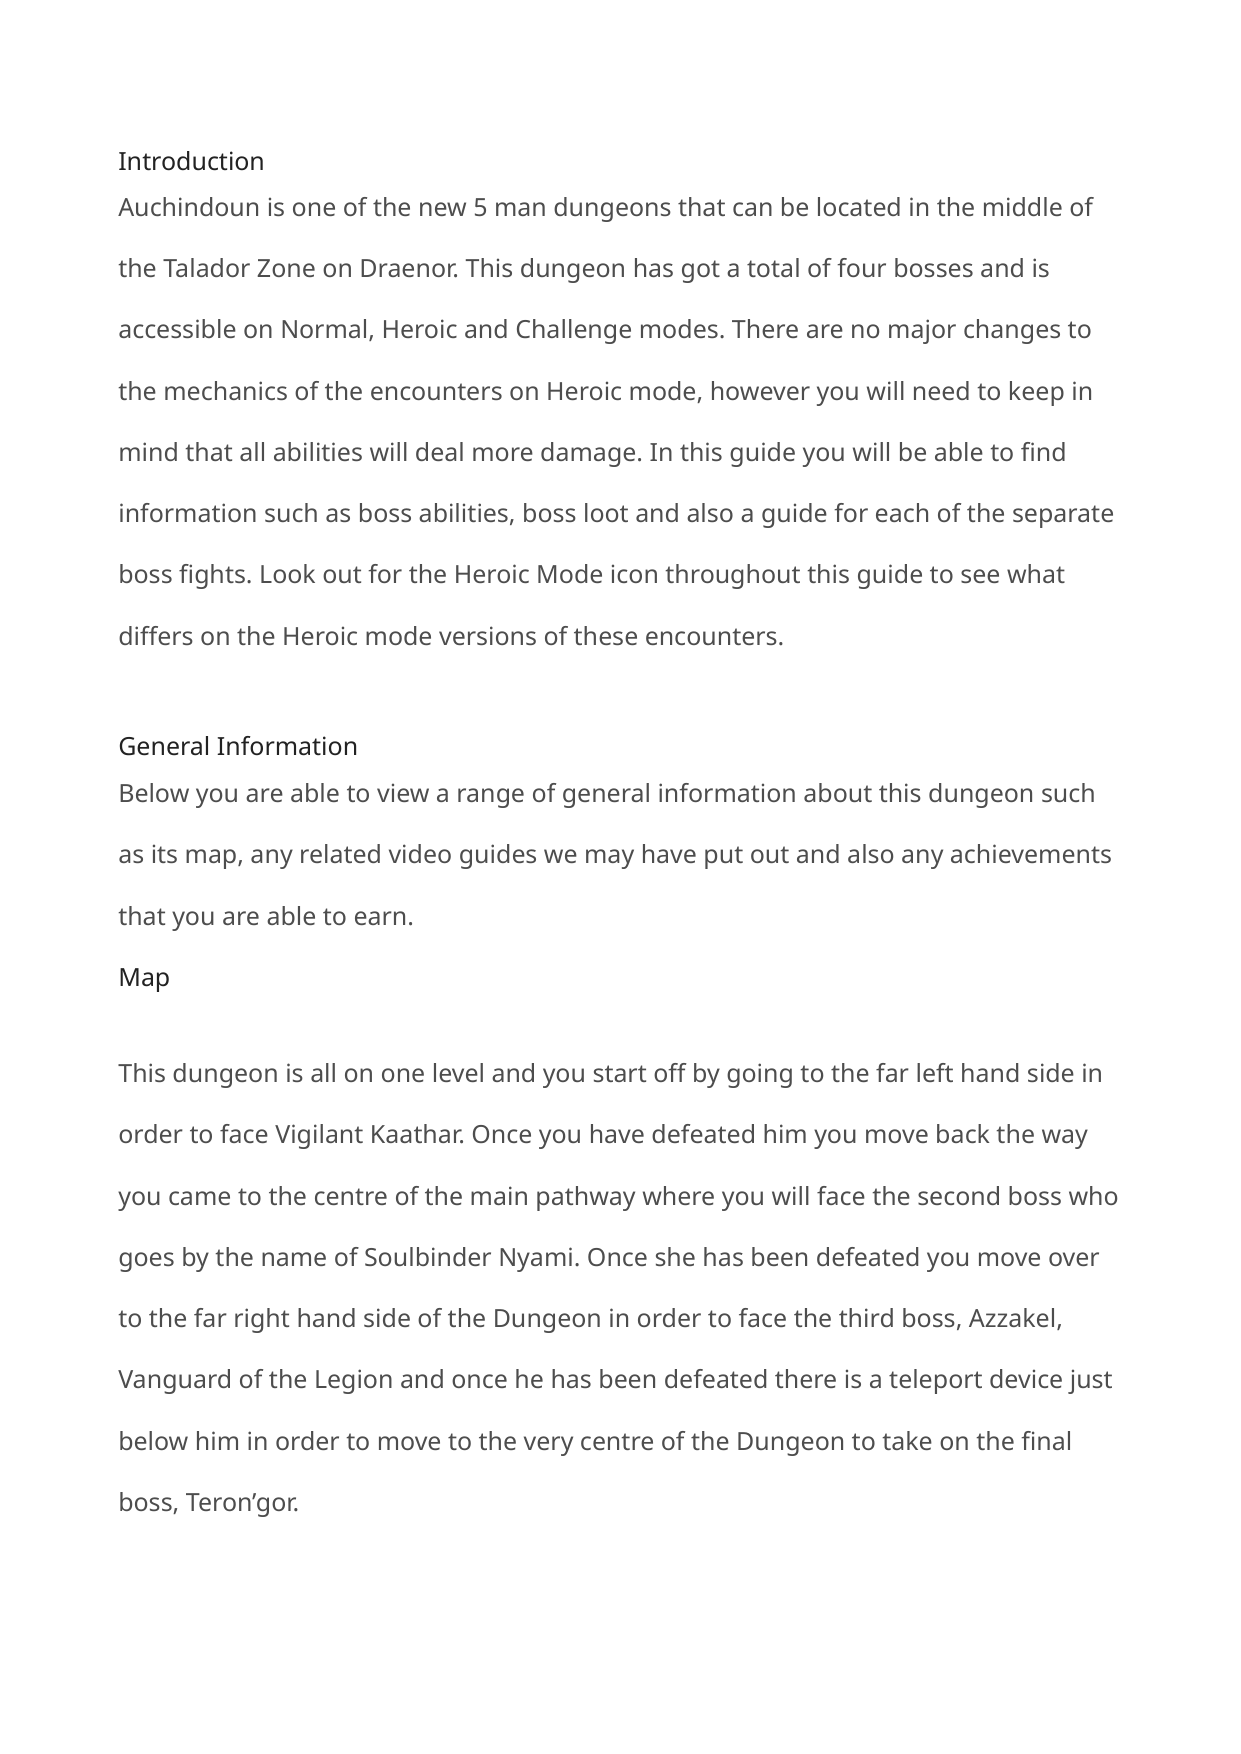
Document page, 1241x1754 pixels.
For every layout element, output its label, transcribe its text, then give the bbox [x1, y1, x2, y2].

subtitle General Information [118, 728, 1122, 762]
text This dungeon is all on one level and you start off by going to the far left hand side in order to face Vigilant Kaathar. Once you have defeated him you move back the way you came to the centre of the main pathway where you will face the second boss who goes by the name of Soulbinder Nyami. Once she has been defeated you move over to the far right hand side of the Dungeon in order to face the third boss, Azzakel, Vanguard of the Legion and once he has been defeated there is a teleport device just below him in order to move to the very centre of the Dungeon to take on the final boss, Teron’gor. [118, 1056, 1122, 1519]
subtitle Map [118, 960, 1122, 994]
text Auchindoun is one of the new 5 man dungeons that can be located in the middle of the Talador Zone on Draenor. This dungeon has got a total of four bosses and is accessible on Normal, Heroic and Challenge modes. There are no major changes to the mechanics of the encounters on Heroic mode, however you will need to keep in mind that all abilities will deal more damage. In this guide you will be able to find information such as boss abilities, boss loot and also a guide for each of the separate boss fights. Look out for the Heroic Mode icon throughout this guide to see what differs on the Heroic mode versions of these encounters. [118, 190, 1122, 652]
text Below you are able to view a range of general information about this dungeon such as its map, any related video guides we may have put out and also any achievements that you are able to earn. [118, 776, 1122, 932]
subtitle Introduction [118, 143, 1122, 177]
